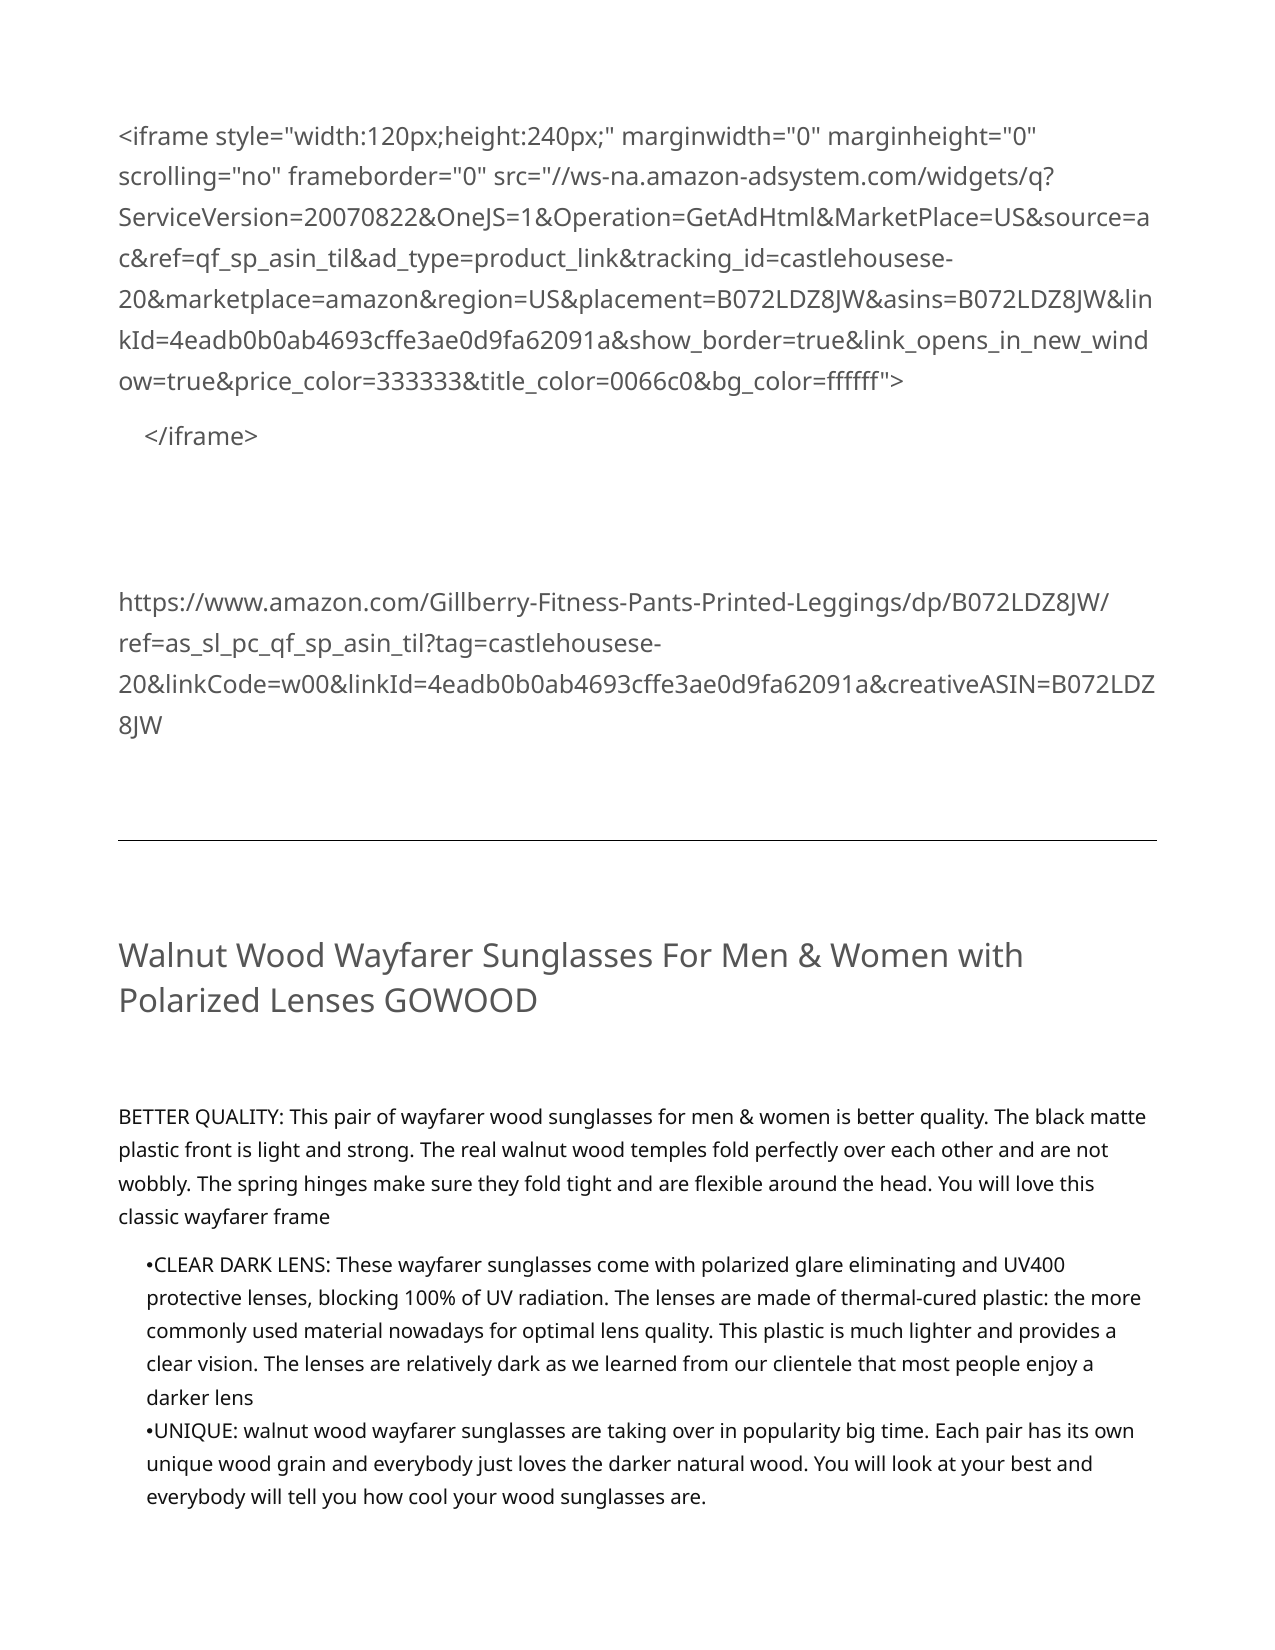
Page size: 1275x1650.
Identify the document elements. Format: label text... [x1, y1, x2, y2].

text BETTER QUALITY: This pair of wayfarer wood sunglasses for men & women is better quality. The black matte plastic front is light and strong. The real walnut wood temples fold perfectly over each other and are not wobbly. The spring hinges make sure they fold tight and are flexible around the head. You will love this classic wayfarer frame [118, 1103, 1157, 1230]
text </iframe> [118, 418, 1157, 453]
text <iframe style="width:120px;height:240px;" marginwidth="0" marginheight="0" scrolling="no" frameborder="0" src="//ws-na.amazon-adsystem.com/widgets/q?ServiceVersion=20070822&OneJS=1&Operation=GetAdHtml&MarketPlace=US&source=ac&ref=qf_sp_asin_til&ad_type=product_link&tracking_id=castlehousese-20&marketplace=amazon&region=US&placement=B072LDZ8JW&asins=B072LDZ8JW&linkId=4eadb0b0ab4693cffe3ae0d9fa62091a&show_border=true&link_opens_in_new_window=true&price_color=333333&title_color=0066c0&bg_color=ffffff"> [118, 118, 1157, 397]
list CLEAR DARK LENS: These wayfarer sunglasses come with polarized glare eliminating and UV400 protective lenses, blocking 100% of UV radiation. The lenses are made of thermal-cured plastic: the more commonly used material nowadays for optimal lens quality. This plastic is much lighter and provides a clear vision. The lenses are relatively dark as we learned from our clientele that most people enjoy a darker lens [118, 1250, 1157, 1411]
text https://www.amazon.com/Gillberry-Fitness-Pants-Printed-Leggings/dp/B072LDZ8JW/ref=as_sl_pc_qf_sp_asin_til?tag=castlehousese-20&linkCode=w00&linkId=4eadb0b0ab4693cffe3ae0d9fa62091a&creativeASIN=B072LDZ8JW [118, 585, 1157, 741]
list UNIQUE: walnut wood wayfarer sunglasses are taking over in popularity big time. Each pair has its own unique wood grain and everybody just loves the darker natural wood. You will look at your best and everybody will tell you how cool your wood sunglasses are. [118, 1416, 1157, 1511]
subtitle Walnut Wood Wayfarer Sunglasses For Men & Women with Polarized Lenses GOWOOD [118, 933, 1157, 1022]
